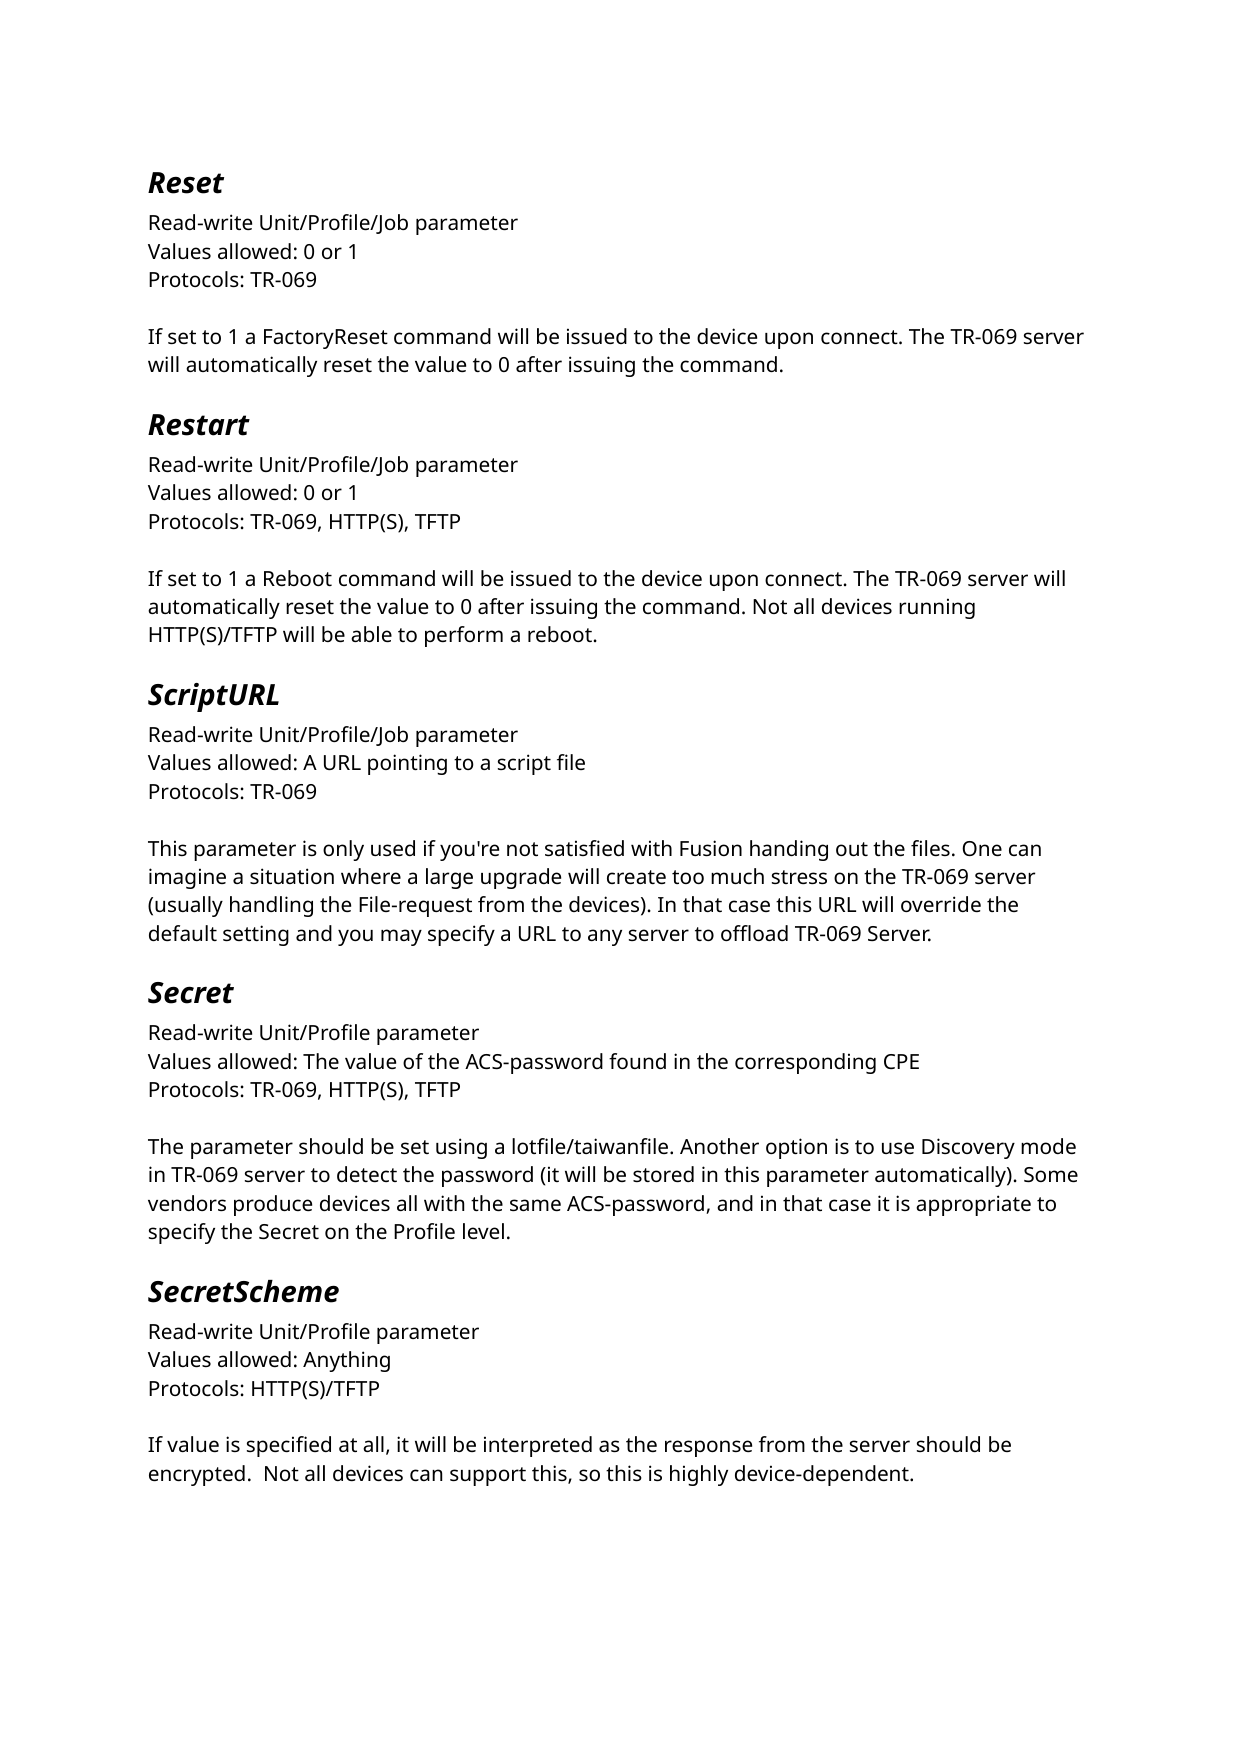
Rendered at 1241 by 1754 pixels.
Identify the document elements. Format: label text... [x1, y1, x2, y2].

text If set to 1 a FactoryReset command will be issued to the device upon connect. The TR-069 server will automatically reset the value to 0 after issuing the command. [148, 322, 1092, 379]
text Read-write Unit/Profile/Job parameter [148, 720, 1092, 748]
text Values allowed: Anything [148, 1345, 1092, 1374]
text Values allowed: 0 or 1 [148, 478, 1092, 507]
text The parameter should be set using a lotfile/taiwanfile. Another option is to use Discovery mode in TR-069 server to detect the password (it will be stored in this parameter automatically). Some vendors produce devices all with the same ACS-password, and in that case it is appropriate to specify the Secret on the Profile level. [148, 1132, 1092, 1246]
subtitle Restart [148, 404, 1092, 444]
subtitle SecretScheme [148, 1271, 1092, 1311]
text Values allowed: 0 or 1 [148, 237, 1092, 265]
text Protocols: TR-069 [148, 265, 1092, 294]
text If value is specified at all, it will be interpreted as the response from the server should be encrypted. Not all devices can support this, so this is highly device-dependent. [148, 1431, 1092, 1487]
text Protocols: HTTP(S)/TFTP [148, 1374, 1092, 1402]
subtitle Secret [148, 972, 1092, 1012]
text Values allowed: A URL pointing to a script file [148, 748, 1092, 777]
text Read-write Unit/Profile parameter [148, 1018, 1092, 1047]
subtitle ScriptURL [148, 674, 1092, 714]
text Protocols: TR-069 [148, 777, 1092, 805]
text Values allowed: The value of the ACS-password found in the corresponding CPE [148, 1047, 1092, 1075]
text If set to 1 a Reboot command will be issued to the device upon connect. The TR-069 server will automatically reset the value to 0 after issuing the command. Not all devices running HTTP(S)/TFTP will be able to perform a reboot. [148, 564, 1092, 649]
text Protocols: TR-069, HTTP(S), TFTP [148, 507, 1092, 535]
subtitle Reset [148, 162, 1092, 202]
text Read-write Unit/Profile/Job parameter [148, 208, 1092, 237]
text Read-write Unit/Profile/Job parameter [148, 450, 1092, 478]
text Protocols: TR-069, HTTP(S), TFTP [148, 1075, 1092, 1104]
text Read-write Unit/Profile parameter [148, 1317, 1092, 1345]
text This parameter is only used if you're not satisfied with Fusion handing out the files. One can imagine a situation where a large upgrade will create too much stress on the TR-069 server (usually handling the File-request from the devices). In that case this URL will override the default setting and you may specify a URL to any server to offload TR-069 Server. [148, 834, 1092, 947]
